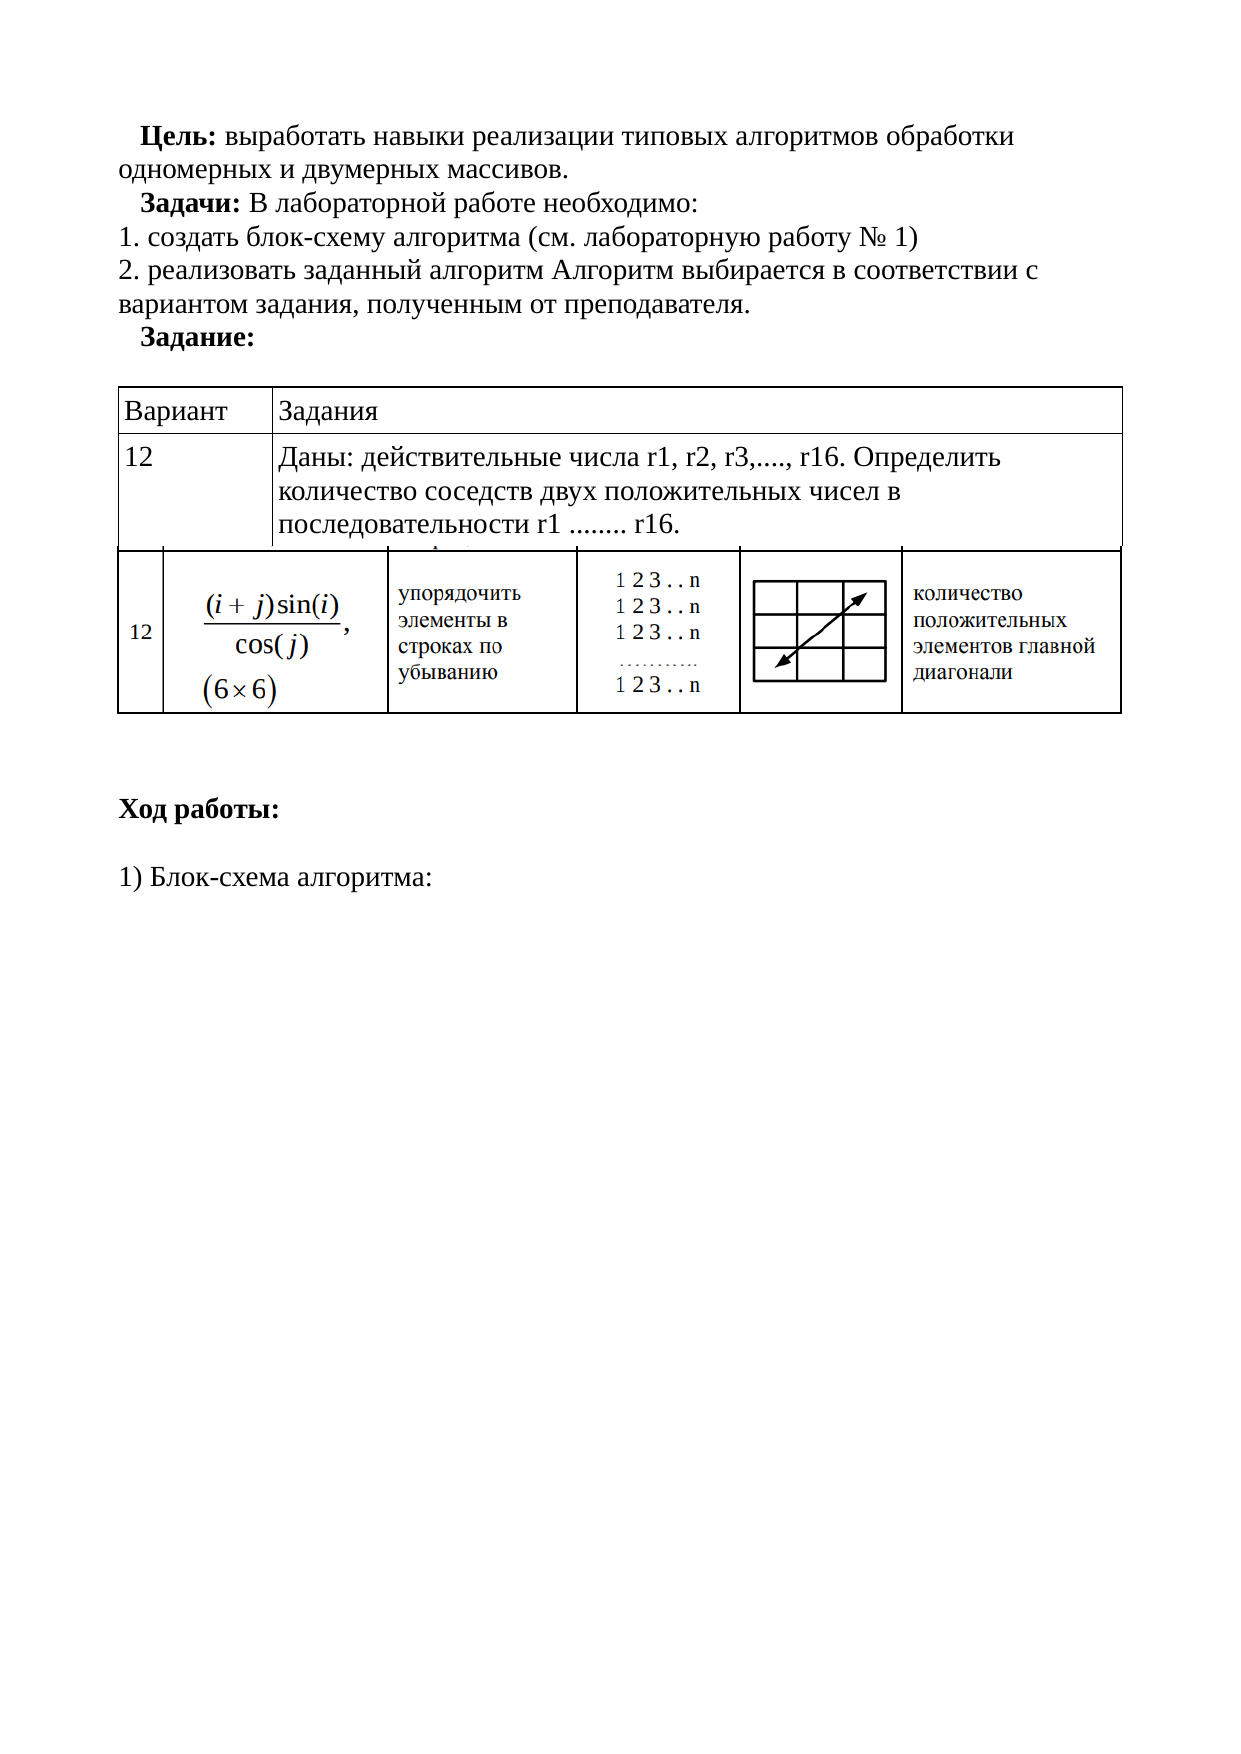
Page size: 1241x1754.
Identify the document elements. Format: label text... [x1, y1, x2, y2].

table_cell Даны: действительные числа r1, r2, r3,...., r16. Определить количество соседств двух положительных чисел в последовательности r1 ........ r16. [273, 434, 1122, 546]
text Ход работы: [118, 792, 1122, 825]
table_header Задания [273, 388, 1122, 432]
text Задачи: В лабораторной работе необходимо:  [118, 185, 1122, 219]
text 2. реализовать заданный алгоритм Алгоритм выбирается в соответствии с вариантом задания, полученным от преподавателя. [118, 252, 1122, 319]
text Цель: выработать навыки реализации типовых алгоритмов обработки одномерных и двумерных массивов. [118, 118, 1122, 185]
text 1. создать блок-схему алгоритма (см. лабораторную работу № 1)  [118, 219, 1122, 252]
picture [112, 546, 1128, 725]
text 1) Блок-схема алгоритма: [118, 859, 1122, 892]
text Задание: [118, 319, 1122, 353]
table_header Вариант [119, 388, 272, 432]
table_cell 12 [119, 434, 272, 546]
